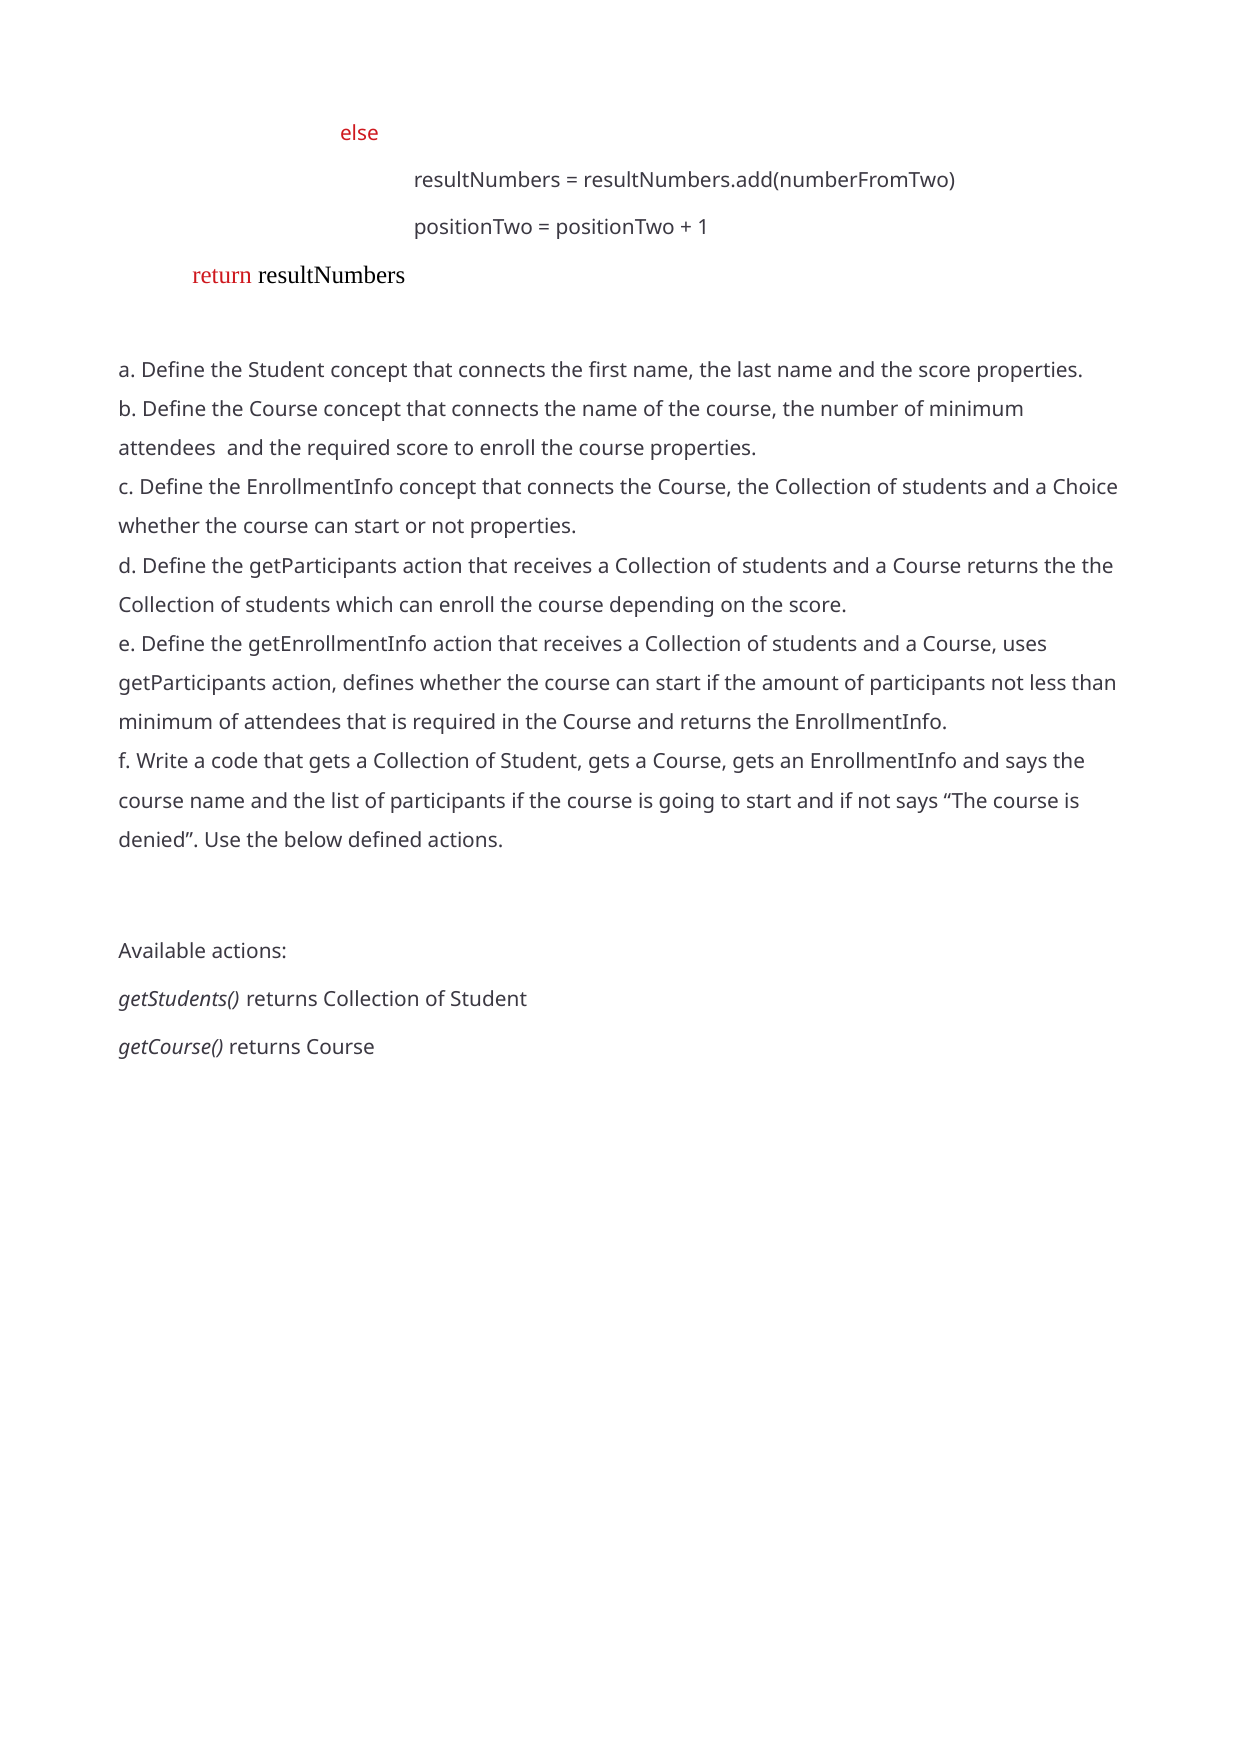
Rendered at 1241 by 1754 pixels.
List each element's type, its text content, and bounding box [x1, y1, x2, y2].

text f. Write a code that gets a Collection of Student, gets a Course, gets an EnrollmentInfo and says the course name and the list of participants if the course is going to start and if not says “The course is denied”. Use the below defined actions. [118, 747, 1122, 853]
text getCourse() returns Course [118, 1032, 1122, 1060]
text getStudents() returns Collection of Student [118, 983, 1122, 1013]
text d. Define the getParticipants action that receives a Collection of students and a Course returns the the Collection of students which can enroll the course depending on the score. [118, 551, 1122, 618]
text a. Define the Student concept that connects the first name, the last name and the score properties. [118, 355, 1122, 383]
text e. Define the getEnrollmentInfo action that receives a Collection of students and a Course, uses getParticipants action, defines whether the course can start if the amount of participants not less than minimum of attendees that is required in the Course and returns the EnrollmentInfo. [118, 629, 1122, 736]
text else [118, 118, 1122, 147]
text c. Define the EnrollmentInfo concept that connects the Course, the Collection of students and a Choice whether the course can start or not properties. [118, 472, 1122, 540]
text resultNumbers = resultNumbers.add(numberFromTwo) [118, 165, 1122, 194]
text b. Define the Course concept that connects the name of the course, the number of minimum attendees and the required score to enroll the course properties. [118, 394, 1122, 462]
text Available actions: [118, 903, 1122, 964]
text return resultNumbers [118, 260, 1122, 288]
text positionTwo = positionTwo + 1 [118, 212, 1122, 241]
